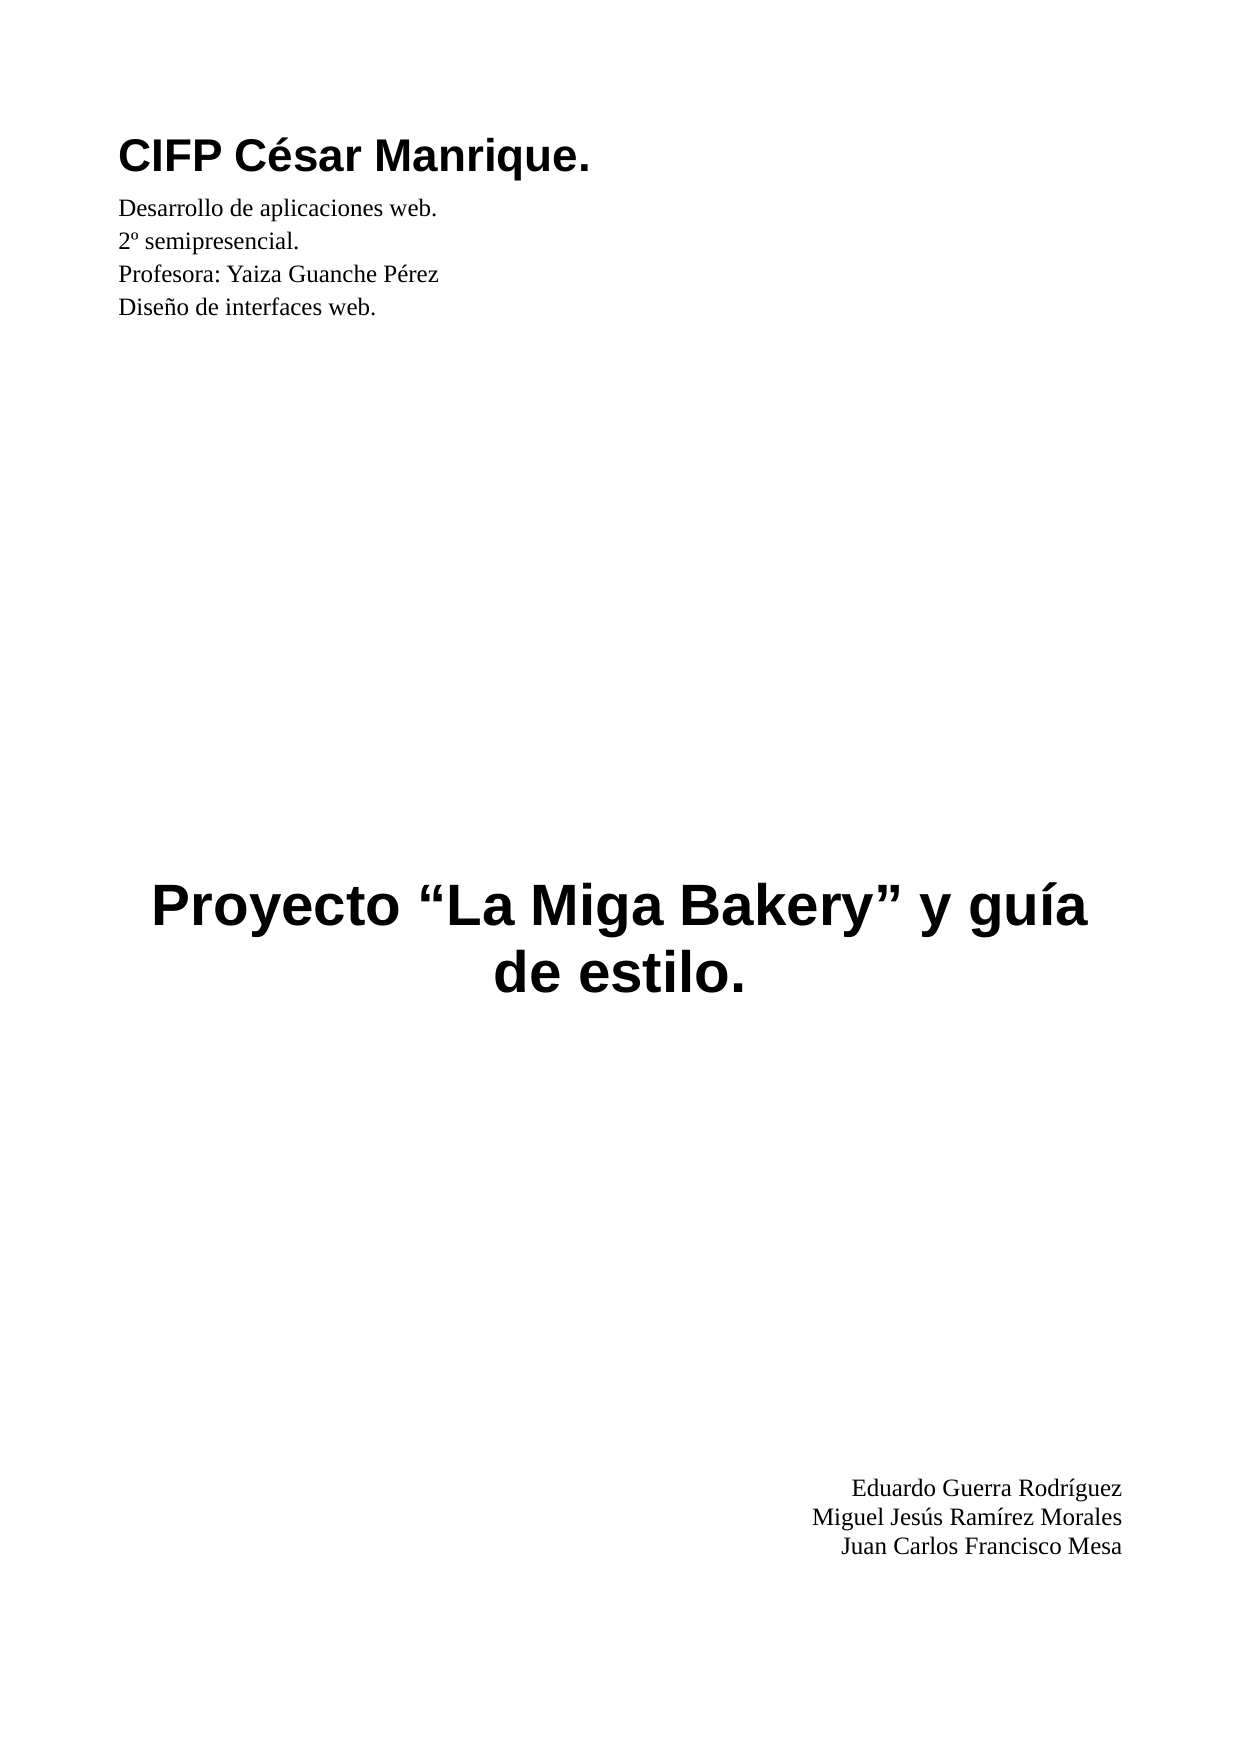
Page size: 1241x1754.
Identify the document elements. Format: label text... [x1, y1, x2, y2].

text Eduardo Guerra Rodríguez [118, 1473, 1122, 1502]
title Proyecto “La Miga Bakery” y guía de estilo. [118, 870, 1122, 1004]
text Profesora: Yaiza Guanche Pérez [118, 259, 1122, 288]
text Desarrollo de aplicaciones web. [118, 193, 1122, 222]
text Juan Carlos Francisco Mesa [118, 1531, 1122, 1560]
text Miguel Jesús Ramírez Morales [118, 1502, 1122, 1531]
text 2º semipresencial. [118, 226, 1122, 255]
title CIFP César Manrique. [118, 128, 1122, 181]
text Diseño de interfaces web. [118, 292, 1122, 321]
